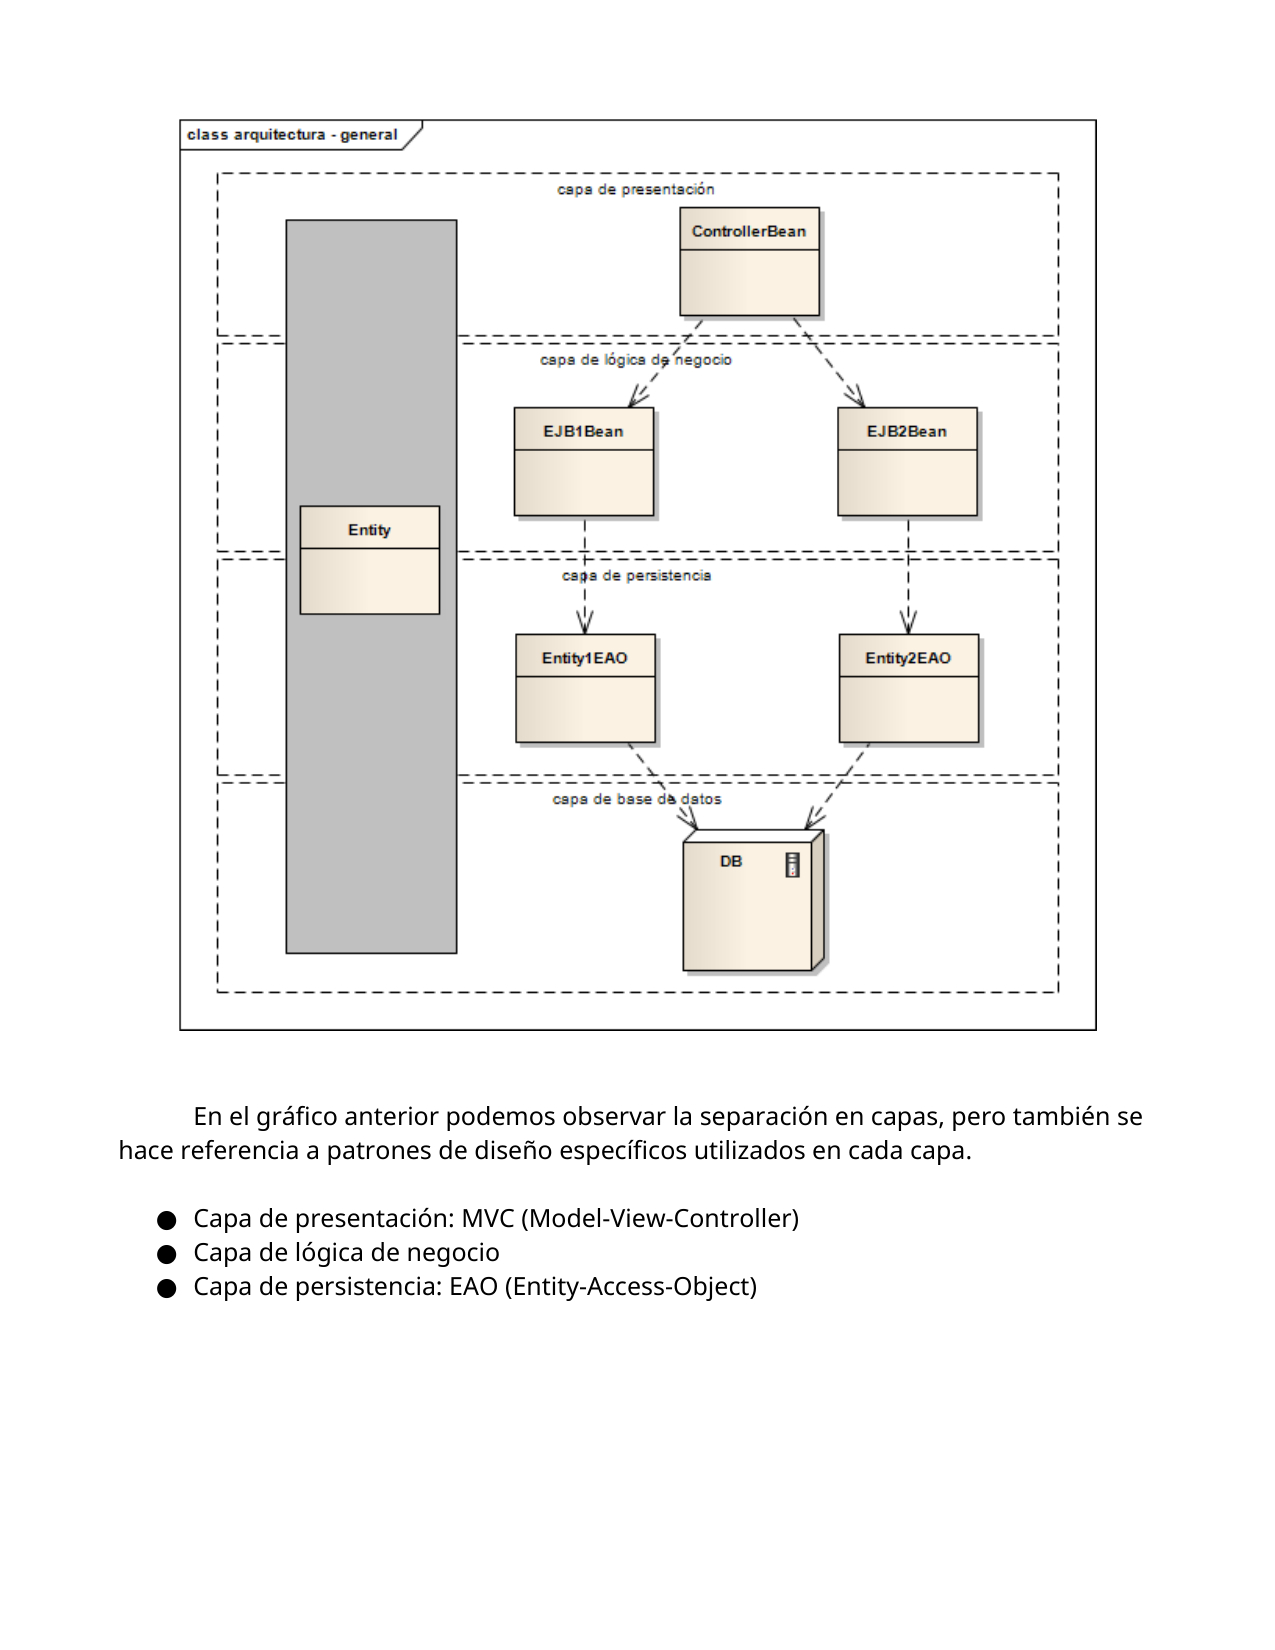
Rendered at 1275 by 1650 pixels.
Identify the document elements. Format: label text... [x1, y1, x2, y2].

list Capa de presentación: MVC (Model-View-Controller) [177, 1201, 1157, 1235]
list Capa de persistencia: EAO (Entity-Access-Object) [177, 1269, 1157, 1303]
picture [178, 118, 1097, 1031]
text En el gráfico anterior podemos observar la separación en capas, pero también se hace referencia a patrones de diseño específicos utilizados en cada capa. [118, 1099, 1157, 1167]
list Capa de lógica de negocio [177, 1235, 1157, 1269]
